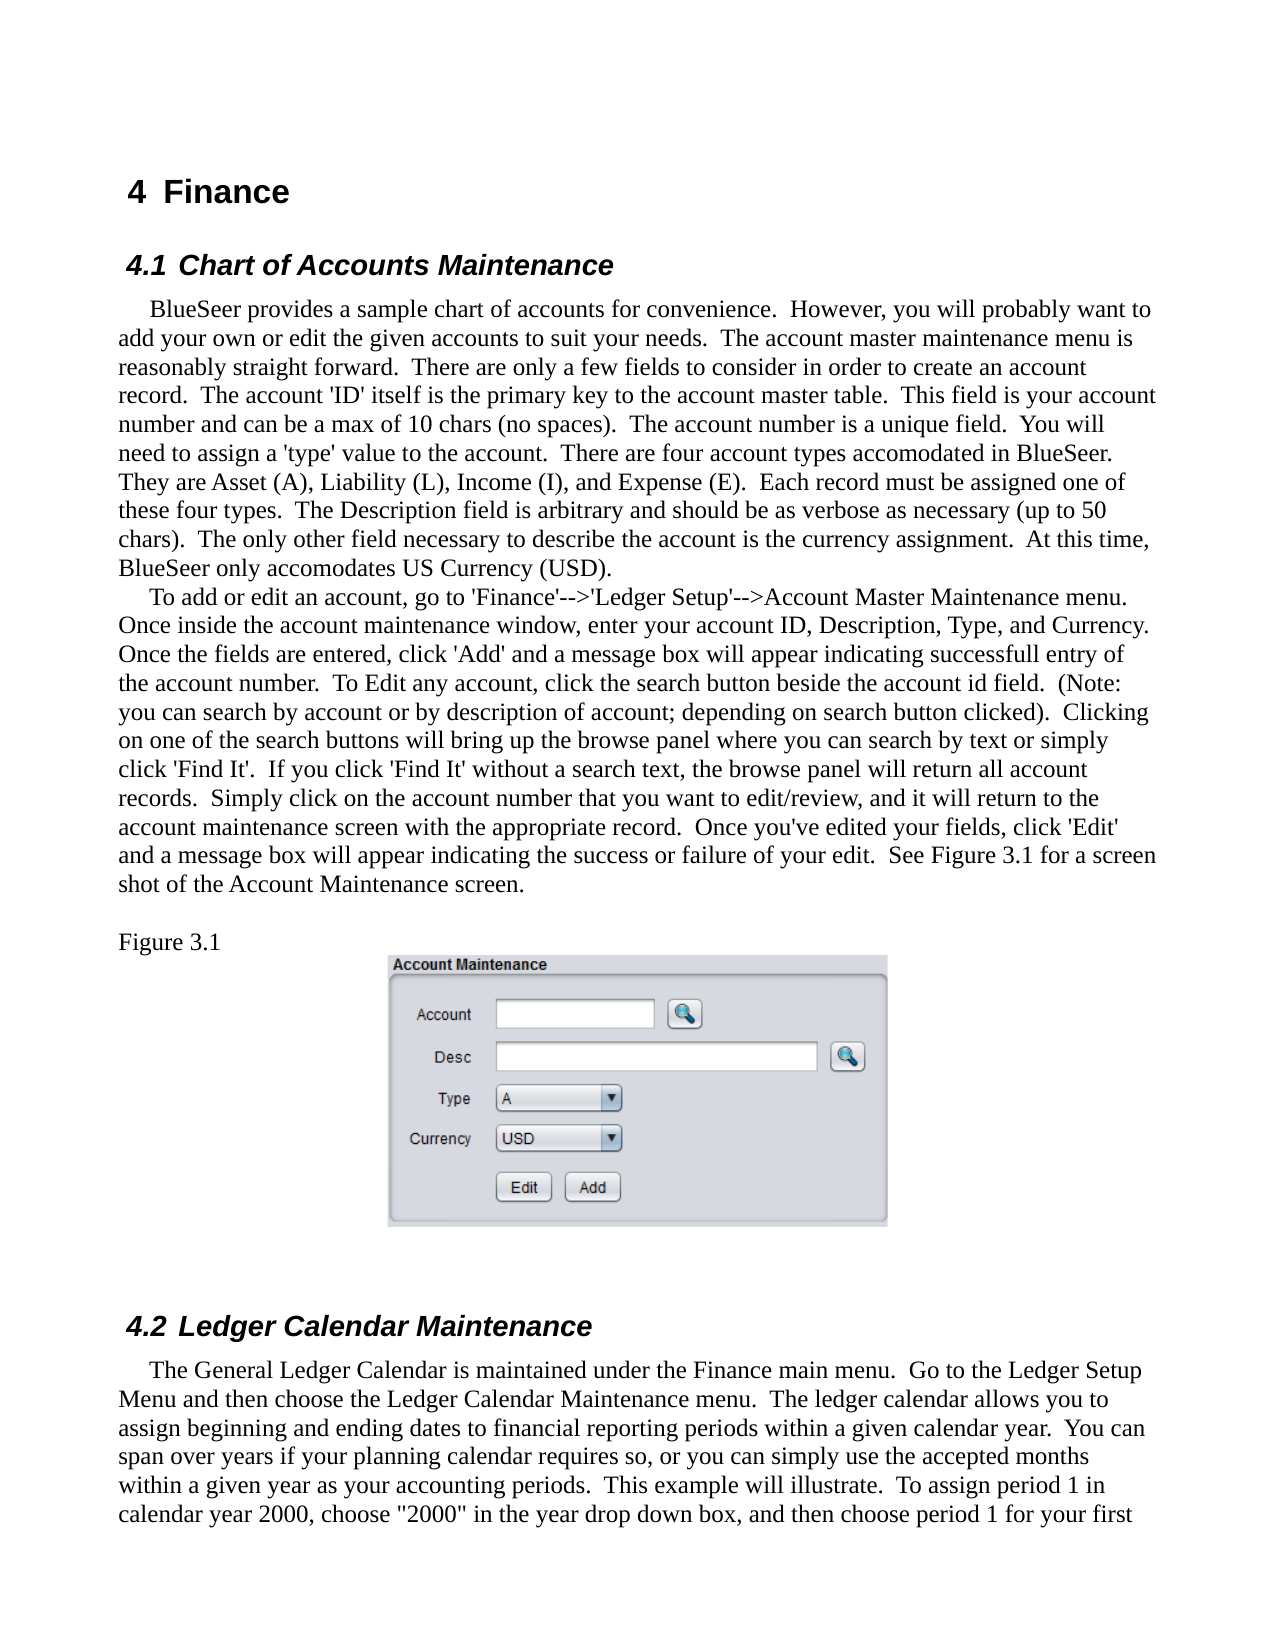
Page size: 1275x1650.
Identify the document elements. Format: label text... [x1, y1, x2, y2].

text BlueSeer provides a sample chart of accounts for convenience. However, you will probably want to add your own or edit the given accounts to suit your needs. The account master maintenance menu is reasonably straight forward. There are only a few fields to consider in order to create an account record. The account 'ID' itself is the primary key to the account master table. This field is your account number and can be a max of 10 chars (no spaces). The account number is a unique field. You will need to assign a 'type' value to the account. There are four account types accomodated in BlueSeer. They are Asset (A), Liability (L), Income (I), and Expense (E). Each record must be assigned one of these four types. The Description field is arbitrary and should be as verbose as necessary (up to 50 chars). The only other field necessary to describe the account is the currency assignment. At this time, BlueSeer only accomodates US Currency (USD). [118, 294, 1157, 582]
text The General Ledger Calendar is maintained under the Finance main menu. Go to the Ledger Setup Menu and then choose the Ledger Calendar Maintenance menu. The ledger calendar allows you to assign beginning and ending dates to financial reporting periods within a given calendar year. You can span over years if your planning calendar requires so, or you can simply use the accepted months within a given year as your accounting periods. This example will illustrate. To assign period 1 in calendar year 2000, choose "2000" in the year drop down box, and then choose period 1 for your first [118, 1355, 1157, 1528]
text Figure 3.1 [118, 927, 1157, 955]
subtitle Chart of Accounts Maintenance [118, 248, 1157, 282]
picture [387, 955, 888, 1227]
subtitle Ledger Calendar Maintenance [118, 1309, 1157, 1343]
subtitle Finance [118, 172, 1157, 211]
text To add or edit an account, go to 'Finance'-->'Ledger Setup'-->Account Master Maintenance menu. Once inside the account maintenance window, enter your account ID, Description, Type, and Currency. Once the fields are entered, click 'Add' and a message box will appear indicating successfull entry of the account number. To Edit any account, click the search button beside the account id field. (Note: you can search by account or by description of account; depending on search button clicked). Clicking on one of the search buttons will bring up the browse panel where you can search by text or simply click 'Find It'. If you click 'Find It' without a search text, the browse panel will return all account records. Simply click on the account number that you want to edit/review, and it will return to the account maintenance screen with the appropriate record. Once you've edited your fields, click 'Edit' and a message box will appear indicating the success or failure of your edit. See Figure 3.1 for a screen shot of the Account Maintenance screen. [118, 582, 1157, 898]
